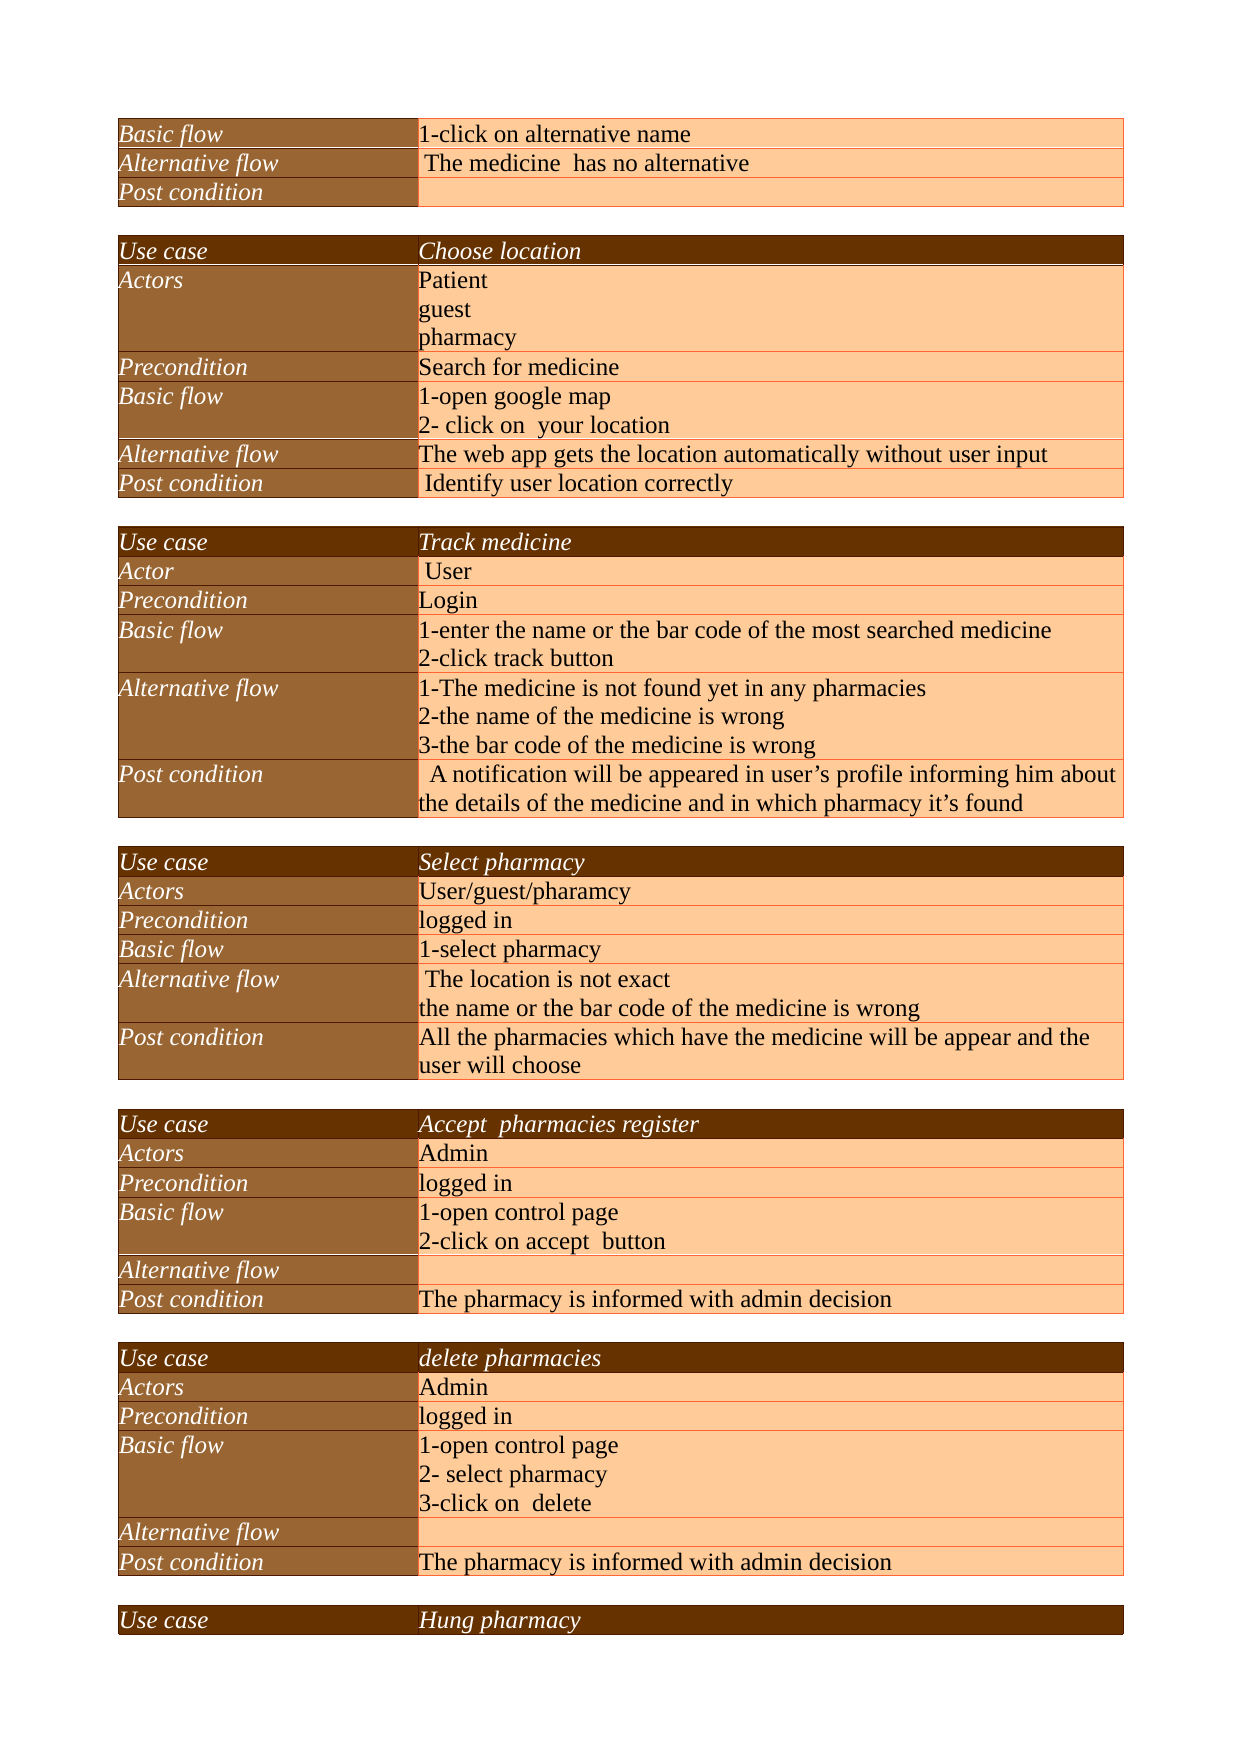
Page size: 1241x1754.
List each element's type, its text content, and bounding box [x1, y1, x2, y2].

table_cell 1-enter the name or the bar code of the most searched medicine 2-click track button [419, 615, 1123, 672]
table_cell Admin [419, 1373, 1123, 1401]
table_cell Actors [119, 1373, 418, 1401]
table_cell Post condition [119, 469, 418, 497]
table_cell Patient guest pharmacy [419, 266, 1123, 351]
table_cell 1-select pharmacy [419, 935, 1123, 963]
table_header Use case [119, 1343, 418, 1372]
table_cell Actor [119, 557, 418, 585]
table_cell Post condition [119, 760, 418, 817]
table_cell Basic flow [119, 119, 418, 147]
table_cell Basic flow [119, 935, 418, 963]
table_cell [419, 1256, 1123, 1284]
table_header Use case [119, 1110, 418, 1138]
table_cell Alternative flow [119, 149, 418, 177]
table_cell 1-click on alternative name [419, 119, 1123, 147]
table_cell Post condition [119, 1023, 418, 1079]
table_header Use case [119, 847, 418, 876]
table_cell The pharmacy is informed with admin decision [419, 1547, 1123, 1575]
table_cell All the pharmacies which have the medicine will be appear and the user will choose [419, 1023, 1123, 1079]
table_cell User [419, 557, 1123, 585]
table_cell logged in [419, 1402, 1123, 1430]
table_cell 1-open control page 2-click on accept button [419, 1198, 1123, 1254]
table_cell Basic flow [119, 615, 418, 672]
table_cell Basic flow [119, 1198, 418, 1254]
table_cell Precondition [119, 906, 418, 934]
table_cell The pharmacy is informed with admin decision [419, 1285, 1123, 1313]
table_cell Alternative flow [119, 440, 418, 468]
table_header Use case [119, 1606, 418, 1634]
table_cell logged in [419, 906, 1123, 934]
table_cell Alternative flow [119, 1518, 418, 1546]
table_cell [419, 1518, 1123, 1546]
table_cell A notification will be appeared in user’s profile informing him about the details of the medicine and in which pharmacy it’s found [419, 760, 1123, 817]
table_cell Search for medicine [419, 352, 1123, 381]
table_header Use case [119, 528, 418, 556]
table_cell Actors [119, 266, 418, 351]
table_cell logged in [419, 1168, 1123, 1196]
table_header Track medicine [419, 528, 1123, 556]
table_header Hung pharmacy [419, 1606, 1123, 1634]
table_cell User/guest/pharamcy [419, 877, 1123, 905]
table_cell Basic flow [119, 382, 418, 438]
table_header Accept pharmacies register [419, 1110, 1123, 1138]
table_cell Precondition [119, 586, 418, 614]
table_cell The medicine has no alternative [419, 149, 1123, 177]
table_cell Alternative flow [119, 1256, 418, 1284]
table_header Select pharmacy [419, 847, 1123, 876]
table_header Use case [119, 236, 418, 264]
table_cell 1-The medicine is not found yet in any pharmacies 2-the name of the medicine is wrong 3-the bar code of the medicine is wrong [419, 673, 1123, 759]
table_cell Alternative flow [119, 964, 418, 1021]
table_header delete pharmacies [419, 1343, 1123, 1372]
table_cell Precondition [119, 352, 418, 381]
table_cell Post condition [119, 178, 418, 206]
table_cell Basic flow [119, 1431, 418, 1517]
table_cell [419, 178, 1123, 206]
table_cell The web app gets the location automatically without user input [419, 440, 1123, 468]
table_cell 1-open google map 2- click on your location [419, 382, 1123, 438]
table_cell Post condition [119, 1547, 418, 1575]
table_cell Post condition [119, 1285, 418, 1313]
table_cell Login [419, 586, 1123, 614]
table_cell Admin [419, 1139, 1123, 1167]
table_cell The location is not exact the name or the bar code of the medicine is wrong [419, 964, 1123, 1021]
table_cell 1-open control page 2- select pharmacy 3-click on delete [419, 1431, 1123, 1517]
table_cell Actors [119, 1139, 418, 1167]
table_cell Precondition [119, 1402, 418, 1430]
table_cell Alternative flow [119, 673, 418, 759]
table_cell Identify user location correctly [419, 469, 1123, 497]
table_cell Precondition [119, 1168, 418, 1196]
table_cell Actors [119, 877, 418, 905]
table_header Choose location [419, 236, 1123, 264]
